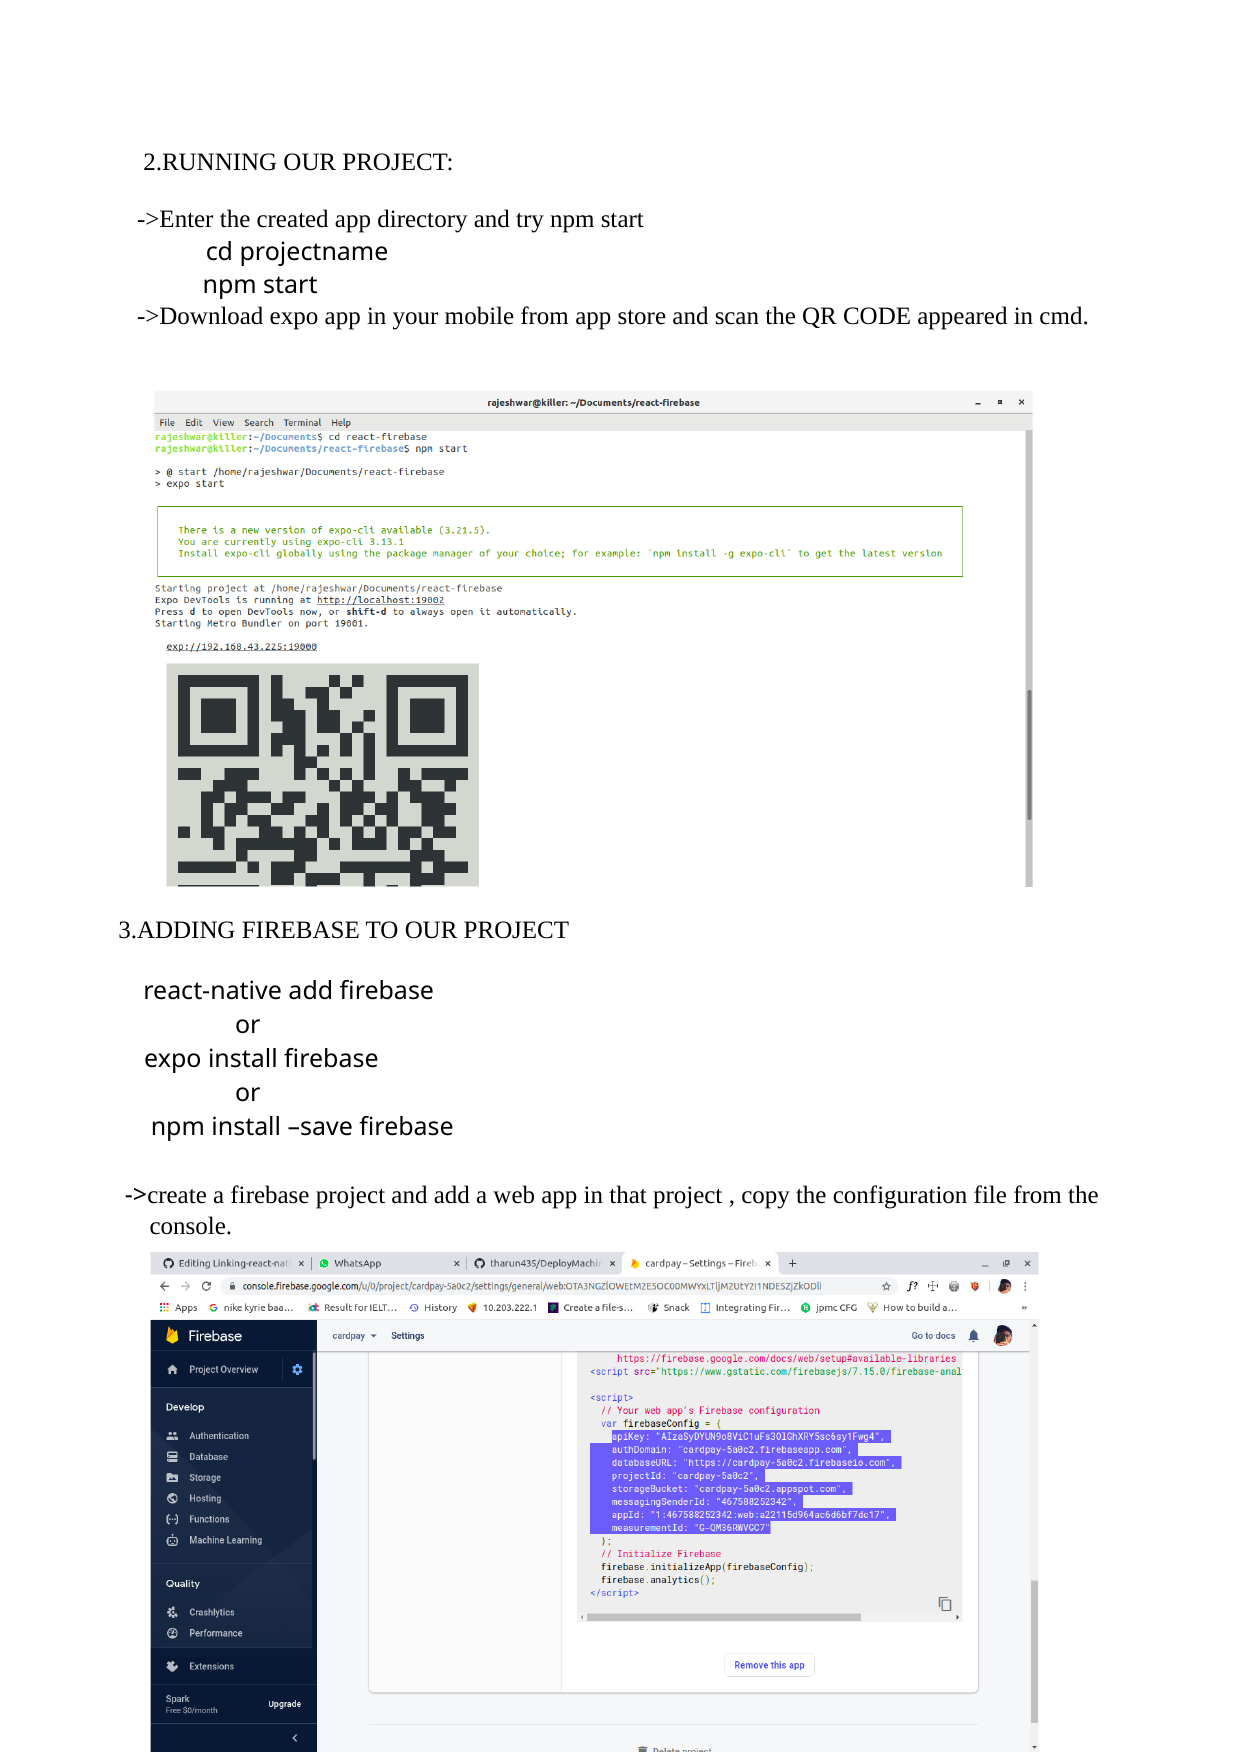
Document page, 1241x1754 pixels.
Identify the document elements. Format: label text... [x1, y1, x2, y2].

text ->Enter the created app directory and try npm start [118, 204, 1122, 233]
text or [118, 1075, 1122, 1109]
picture [154, 390, 1033, 887]
text ->create a firebase project and add a web app in that project , copy the configuration file from the [118, 1177, 1122, 1211]
text expo install firebase [118, 1041, 1122, 1075]
text npm start [118, 267, 1122, 301]
text or [118, 1007, 1122, 1041]
text cd projectname [118, 233, 1122, 267]
text react-native add firebase [118, 972, 1122, 1007]
text 3.ADDING FIREBASE TO OUR PROJECT [118, 915, 1122, 944]
picture [150, 1252, 1039, 1752]
text npm install –save firebase [118, 1109, 1122, 1143]
text 2.RUNNING OUR PROJECT: [118, 147, 1122, 176]
text console. [118, 1211, 1122, 1240]
text ->Download expo app in your mobile from app store and scan the QR CODE appeared in cmd. [118, 301, 1122, 330]
